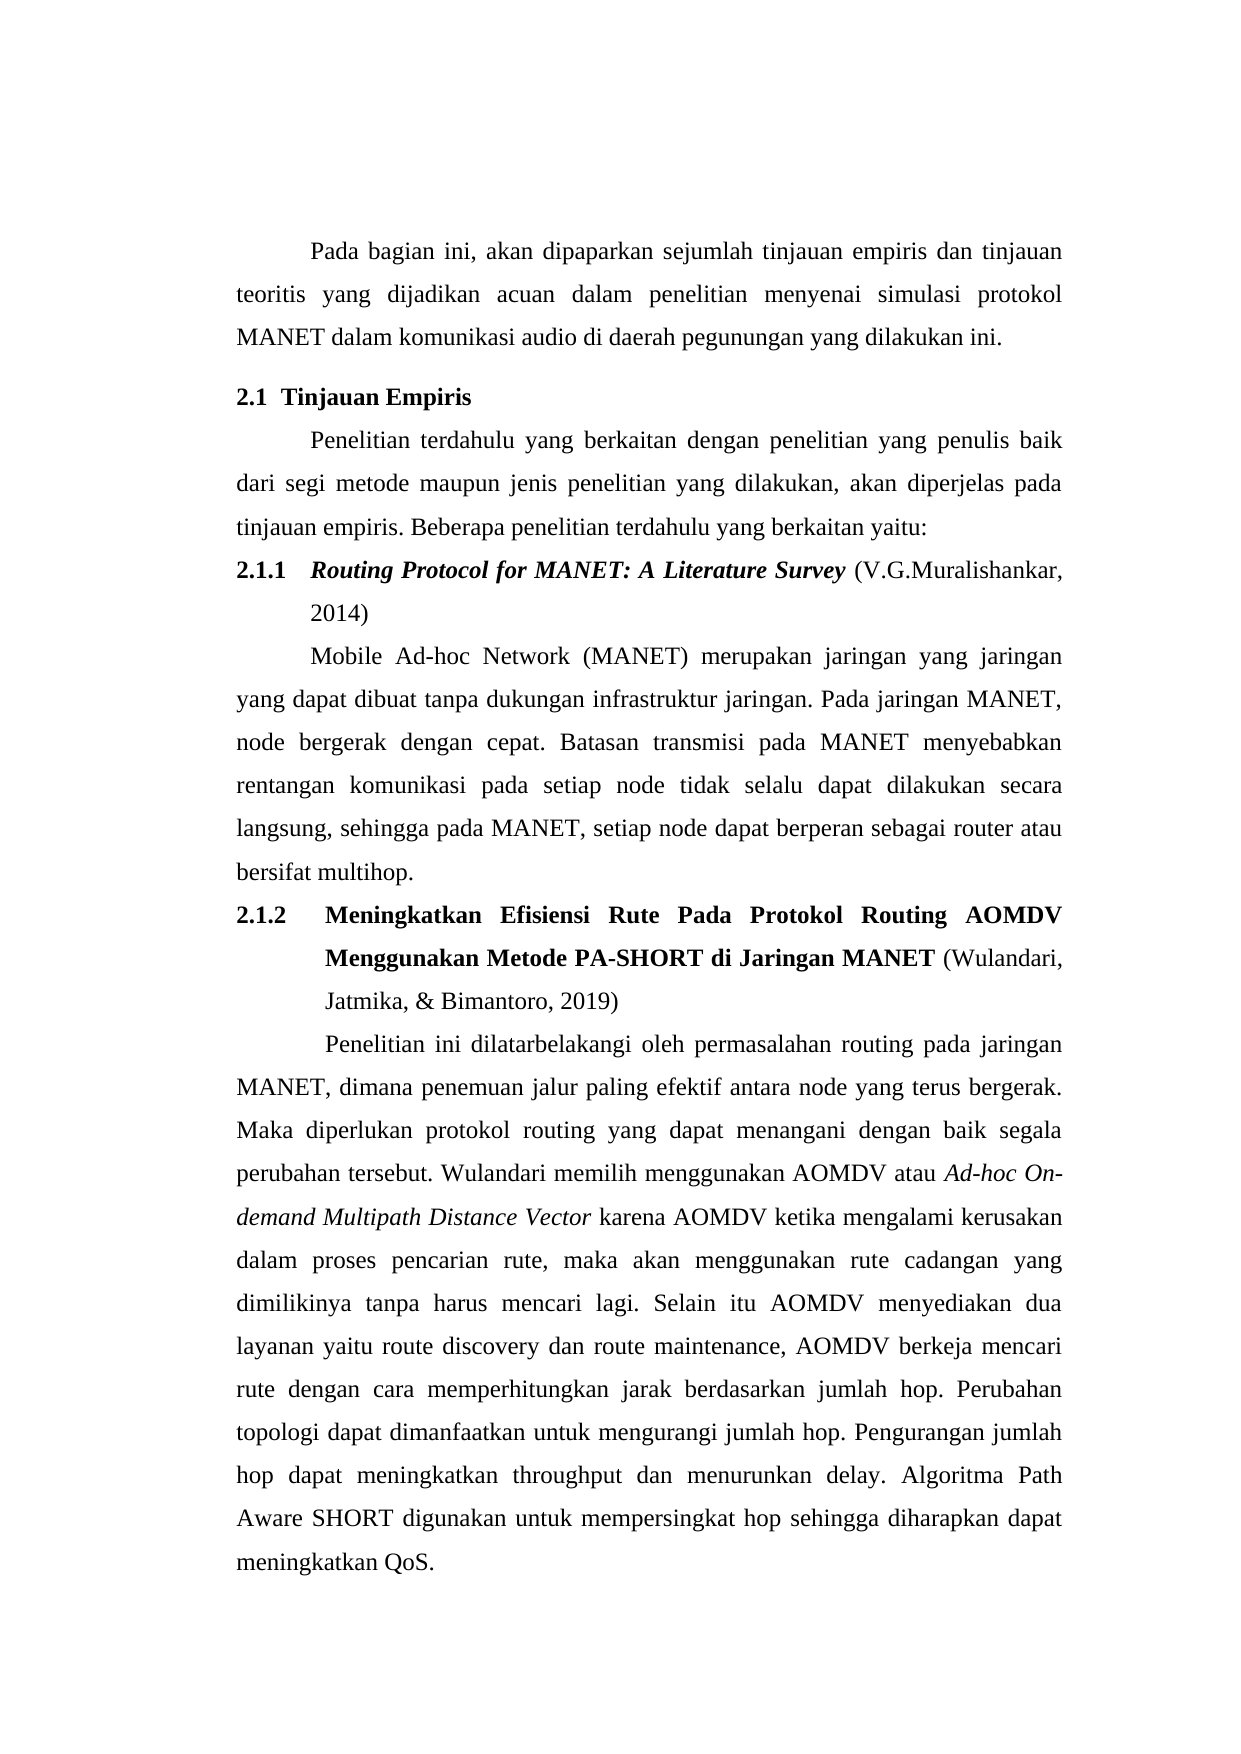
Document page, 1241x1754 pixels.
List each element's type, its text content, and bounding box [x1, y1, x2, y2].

list Penelitian ini dilatarbelakangi oleh permasalahan routing pada jaringan MANET, dimana penemuan jalur paling efektif antara node yang terus bergerak. Maka diperlukan protokol routing yang dapat menangani dengan baik segala perubahan tersebut. Wulandari memilih menggunakan AOMDV atau Ad-hoc On-demand Multipath Distance Vector karena AOMDV ketika mengalami kerusakan dalam proses pencarian rute, maka akan menggunakan rute cadangan yang dimilikinya tanpa harus mencari lagi. Selain itu AOMDV menyediakan dua layanan yaitu route discovery dan route maintenance, AOMDV berkeja mencari rute dengan cara memperhitungkan jarak berdasarkan jumlah hop. Perubahan topologi dapat dimanfaatkan untuk mengurangi jumlah hop. Pengurangan jumlah hop dapat meningkatkan throughput dan menurunkan delay. Algoritma Path Aware SHORT digunakan untuk mempersingkat hop sehingga diharapkan dapat meningkatkan QoS. [236, 1029, 1063, 1575]
list Mobile Ad-hoc Network (MANET) merupakan jaringan yang jaringan yang dapat dibuat tanpa dukungan infrastruktur jaringan. Pada jaringan MANET, node bergerak dengan cepat. Batasan transmisi pada MANET menyebabkan rentangan komunikasi pada setiap node tidak selalu dapat dilakukan secara langsung, sehingga pada MANET, setiap node dapat berperan sebagai router atau bersifat multihop. [236, 641, 1063, 885]
list Penelitian terdahulu yang berkaitan dengan penelitian yang penulis baik dari segi metode maupun jenis penelitian yang dilakukan, akan diperjelas pada tinjauan empiris. Beberapa penelitian terdahulu yang berkaitan yaitu: [236, 425, 1063, 540]
list Meningkatkan Efisiensi Rute Pada Protokol Routing AOMDV Menggunakan Metode PA-SHORT di Jaringan MANET (Wulandari, Jatmika, & Bimantoro, 2019) [236, 900, 1063, 1015]
text Pada bagian ini, akan dipaparkan sejumlah tinjauan empiris dan tinjauan teoritis yang dijadikan acuan dalam penelitian menyenai simulasi protokol MANET dalam komunikasi audio di daerah pegunungan yang dilakukan ini. [236, 236, 1063, 351]
list Routing Protocol for MANET: A Literature Survey (V.G.Muralishankar, 2014) [236, 555, 1063, 627]
subtitle Tinjauan Empiris [236, 382, 1063, 411]
